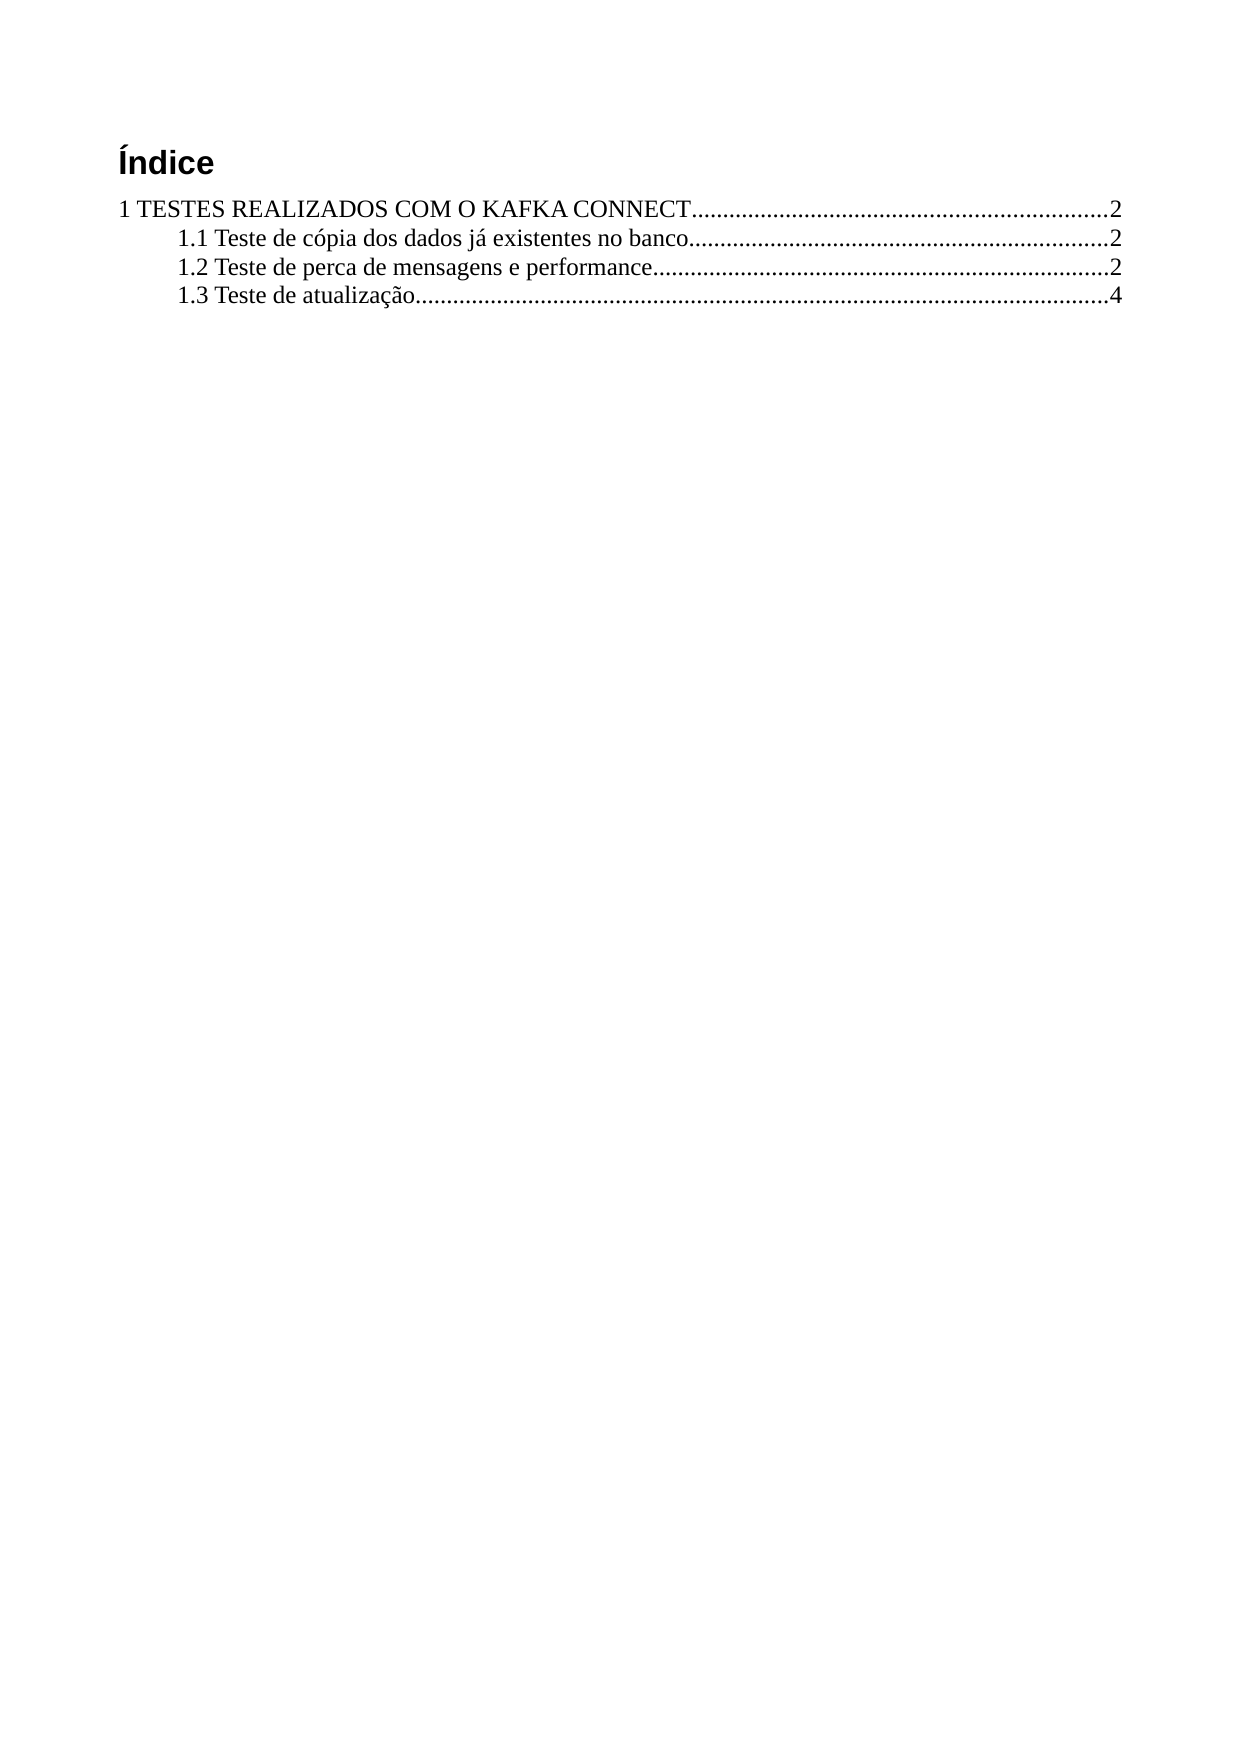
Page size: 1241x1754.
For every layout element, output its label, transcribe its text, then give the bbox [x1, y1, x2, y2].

text 1.1 Teste de cópia dos dados já existentes no banco 2 [177, 223, 1122, 252]
text 1.2 Teste de perca de mensagens e performance 2 [177, 252, 1122, 280]
subtitle Índice [118, 143, 1122, 182]
text 1 TESTES REALIZADOS COM O KAFKA CONNECT 2 [118, 194, 1122, 223]
text 1.3 Teste de atualização 4 [177, 280, 1122, 309]
